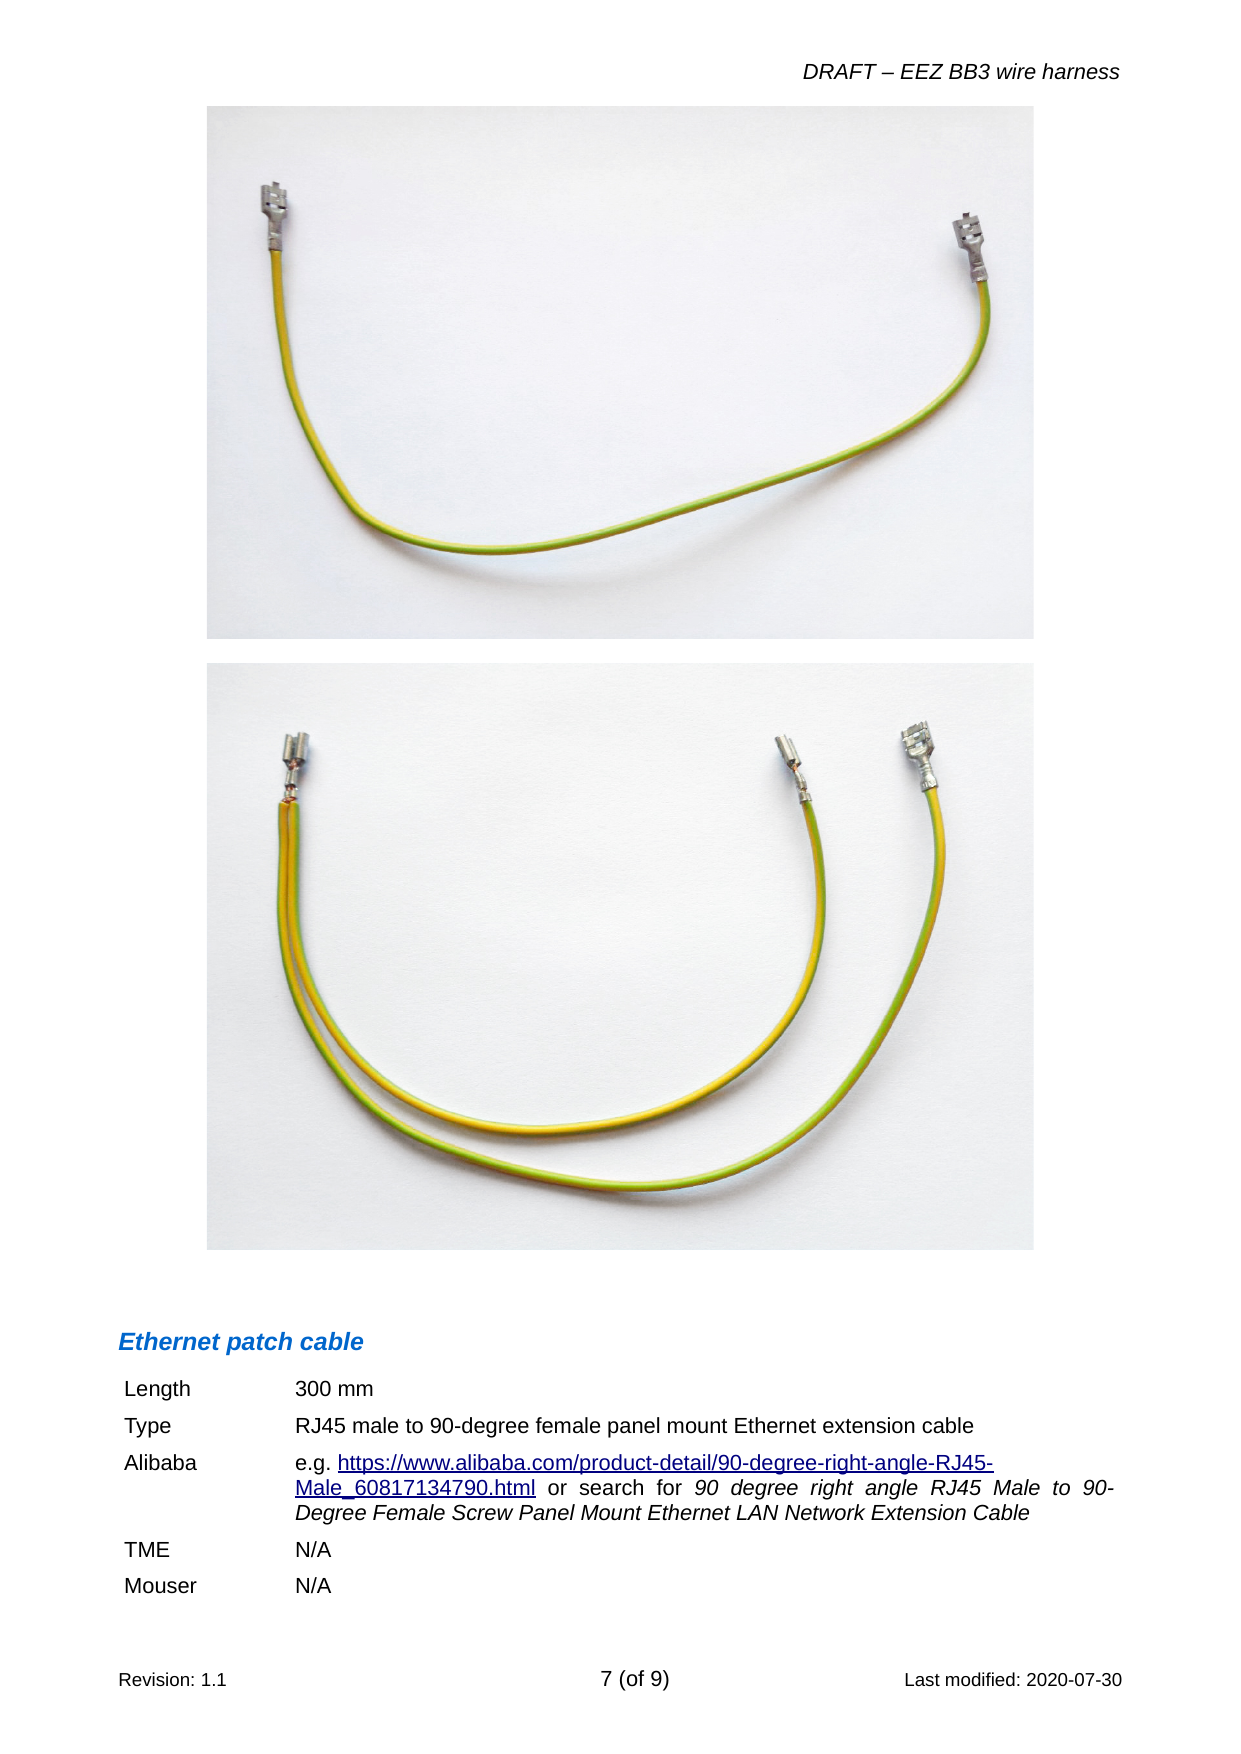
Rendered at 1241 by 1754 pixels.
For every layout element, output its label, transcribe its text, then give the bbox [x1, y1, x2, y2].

table_header Length [118, 1370, 289, 1407]
picture [206, 106, 1034, 639]
subtitle Ethernet patch cable [118, 1327, 1122, 1356]
table_cell Alibaba [118, 1444, 289, 1531]
table_cell RJ45 male to 90-degree female panel mount Ethernet extension cable [289, 1407, 1123, 1444]
table_cell Mouser [118, 1568, 289, 1604]
table_cell e.g. https://www.alibaba.com/product-detail/90-degree-right-angle-RJ45-Male_60817134790.html or search for 90 degree right angle RJ45 Male to 90-Degree Female Screw Panel Mount Ethernet LAN Network Extension Cable [289, 1444, 1123, 1531]
table_cell TME [118, 1531, 289, 1567]
table_header [776, 1370, 1123, 1407]
table_cell N/A [289, 1531, 1123, 1567]
table_cell Type [118, 1407, 289, 1444]
table_header 300 mm [289, 1370, 620, 1407]
table_cell N/A [289, 1568, 1123, 1604]
table_header [620, 1370, 776, 1407]
picture [206, 663, 1034, 1250]
